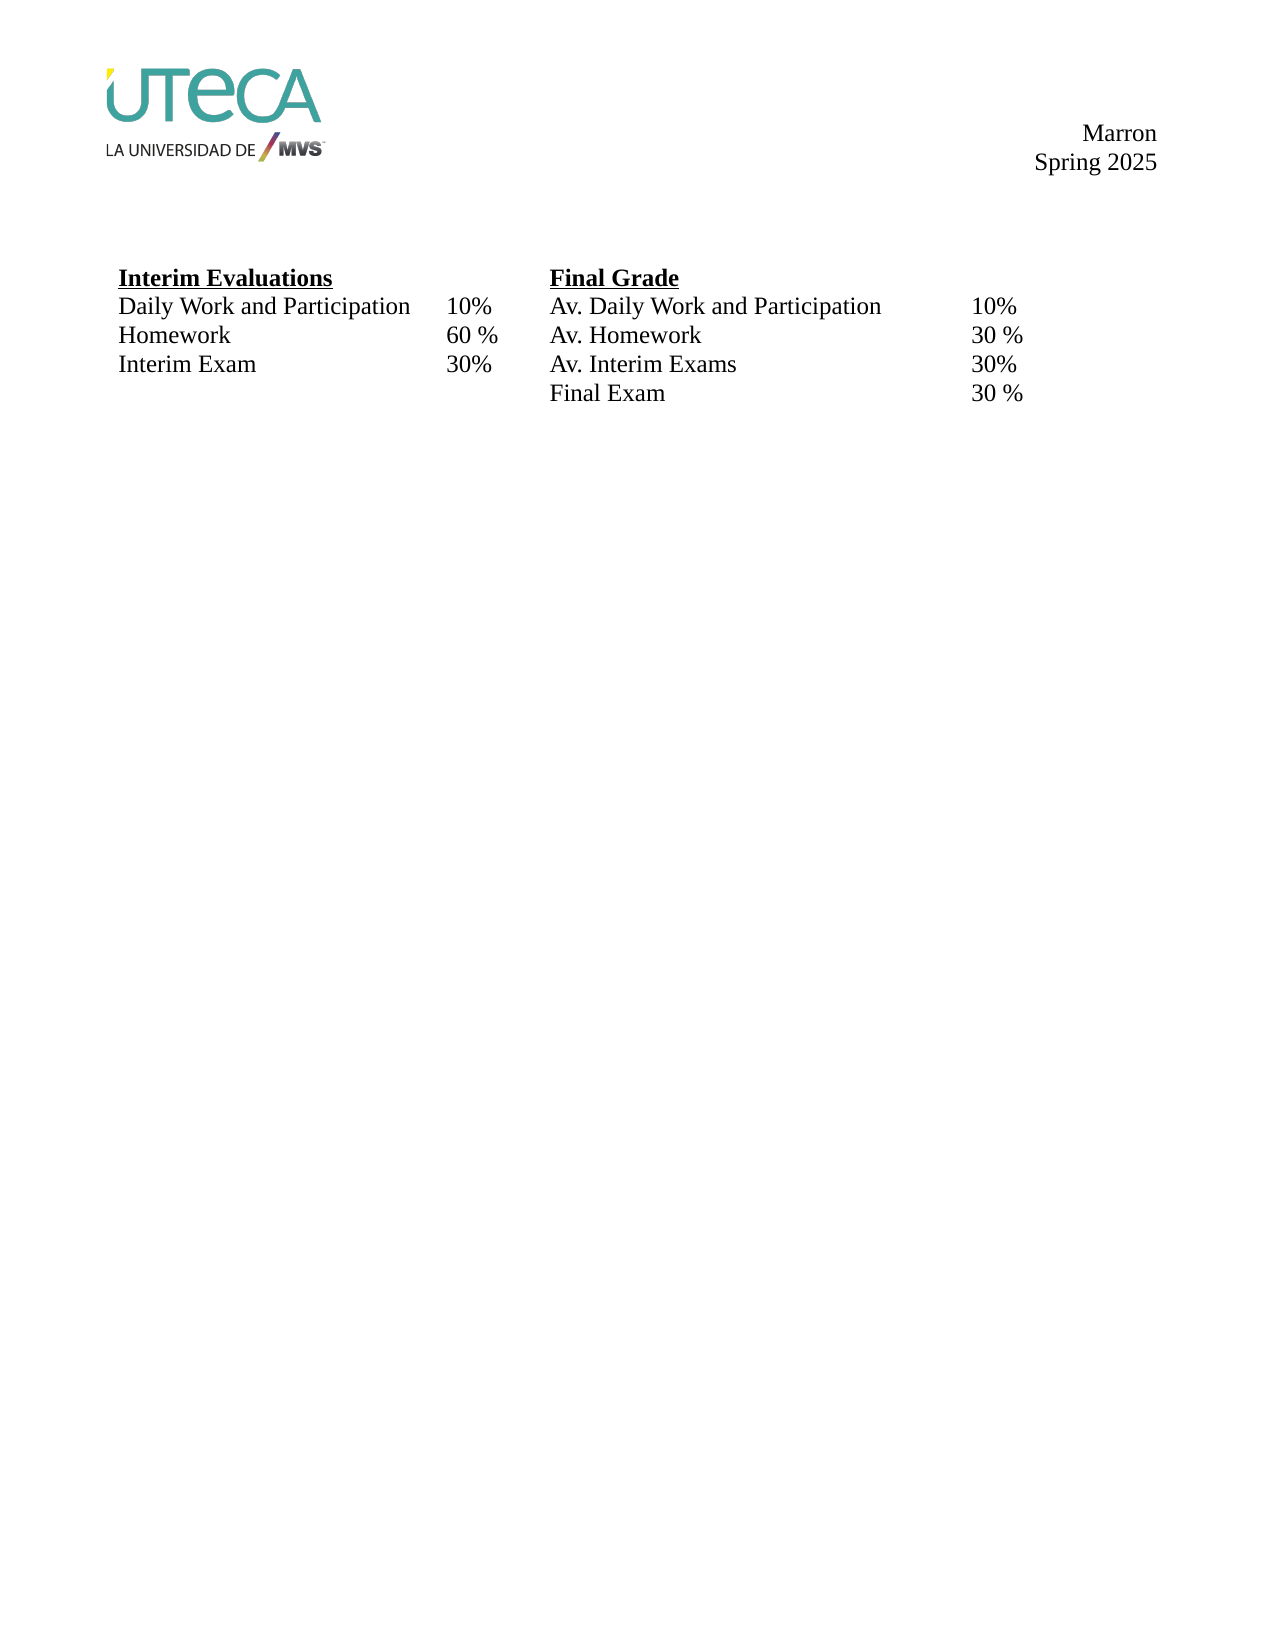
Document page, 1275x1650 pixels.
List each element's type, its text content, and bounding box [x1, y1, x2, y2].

table_cell [512, 320, 549, 349]
table_cell [446, 378, 512, 406]
table_header [971, 263, 1027, 291]
table_header Interim Evaluations [118, 263, 446, 291]
table_cell 30 % [971, 378, 1027, 406]
table_cell Interim Exam [118, 349, 446, 378]
picture [104, 64, 328, 166]
table_cell 60 % [446, 320, 512, 349]
table_cell [512, 291, 549, 320]
table_cell Av. Daily Work and Participation [549, 291, 971, 320]
table_cell Av. Homework [549, 320, 971, 349]
table_cell [512, 349, 549, 378]
table_cell Homework [118, 320, 446, 349]
table_cell 30% [446, 349, 512, 378]
table_cell [118, 378, 446, 406]
table_cell [512, 378, 549, 406]
table_cell 10% [446, 291, 512, 320]
table_header [446, 263, 512, 291]
table_cell 10% [971, 291, 1027, 320]
table_cell Daily Work and Participation [118, 291, 446, 320]
table_header Final Grade [549, 263, 971, 291]
table_cell 30 % [971, 320, 1027, 349]
table_cell Final Exam [549, 378, 971, 406]
table_cell 30% [971, 349, 1027, 378]
table_header [512, 263, 549, 291]
table_cell Av. Interim Exams [549, 349, 971, 378]
